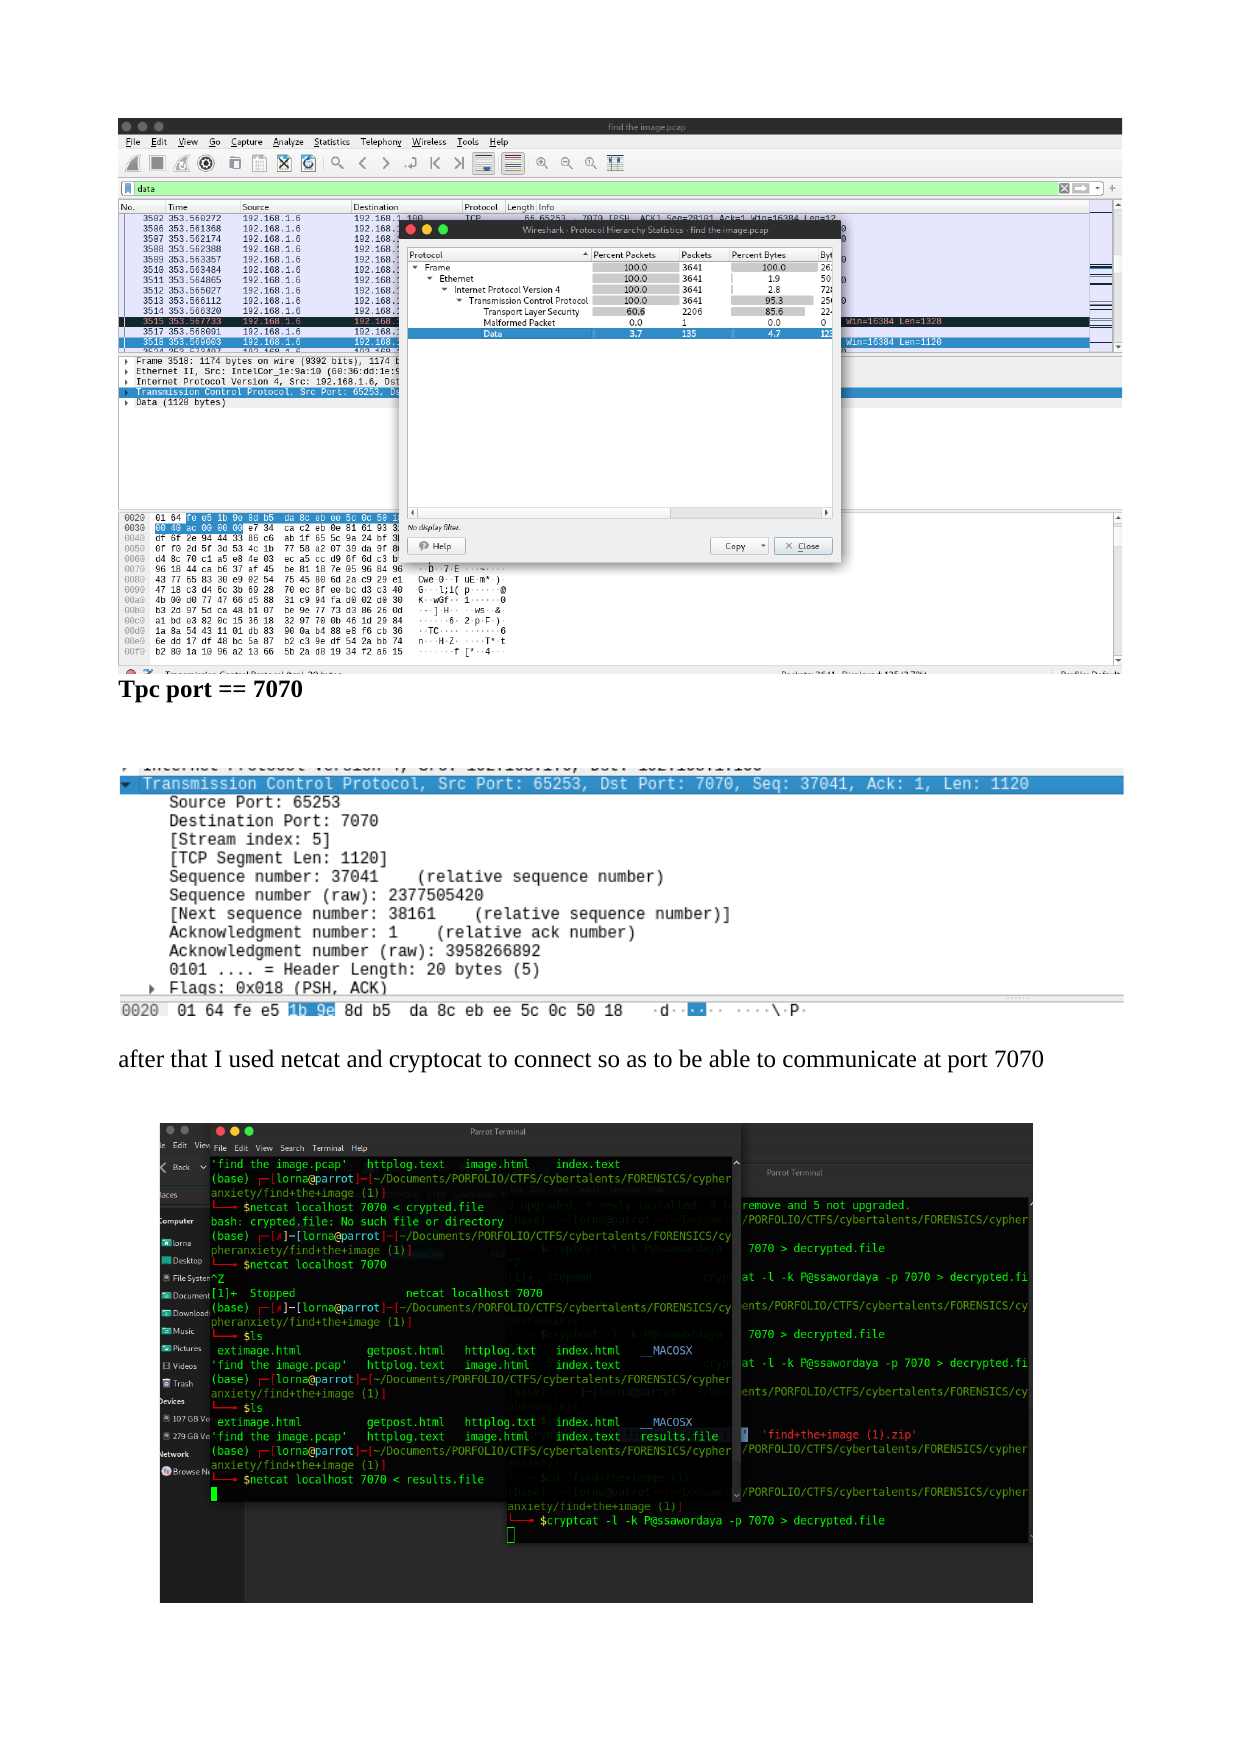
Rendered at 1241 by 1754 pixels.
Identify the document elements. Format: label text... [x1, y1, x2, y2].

picture [118, 118, 1123, 674]
text Tpc port == 7070 [118, 674, 1122, 703]
picture [159, 1123, 1033, 1603]
picture [119, 768, 1124, 1016]
text after that I used netcat and cryptocat to connect so as to be able to communicate at port 7070 [118, 1044, 1122, 1073]
